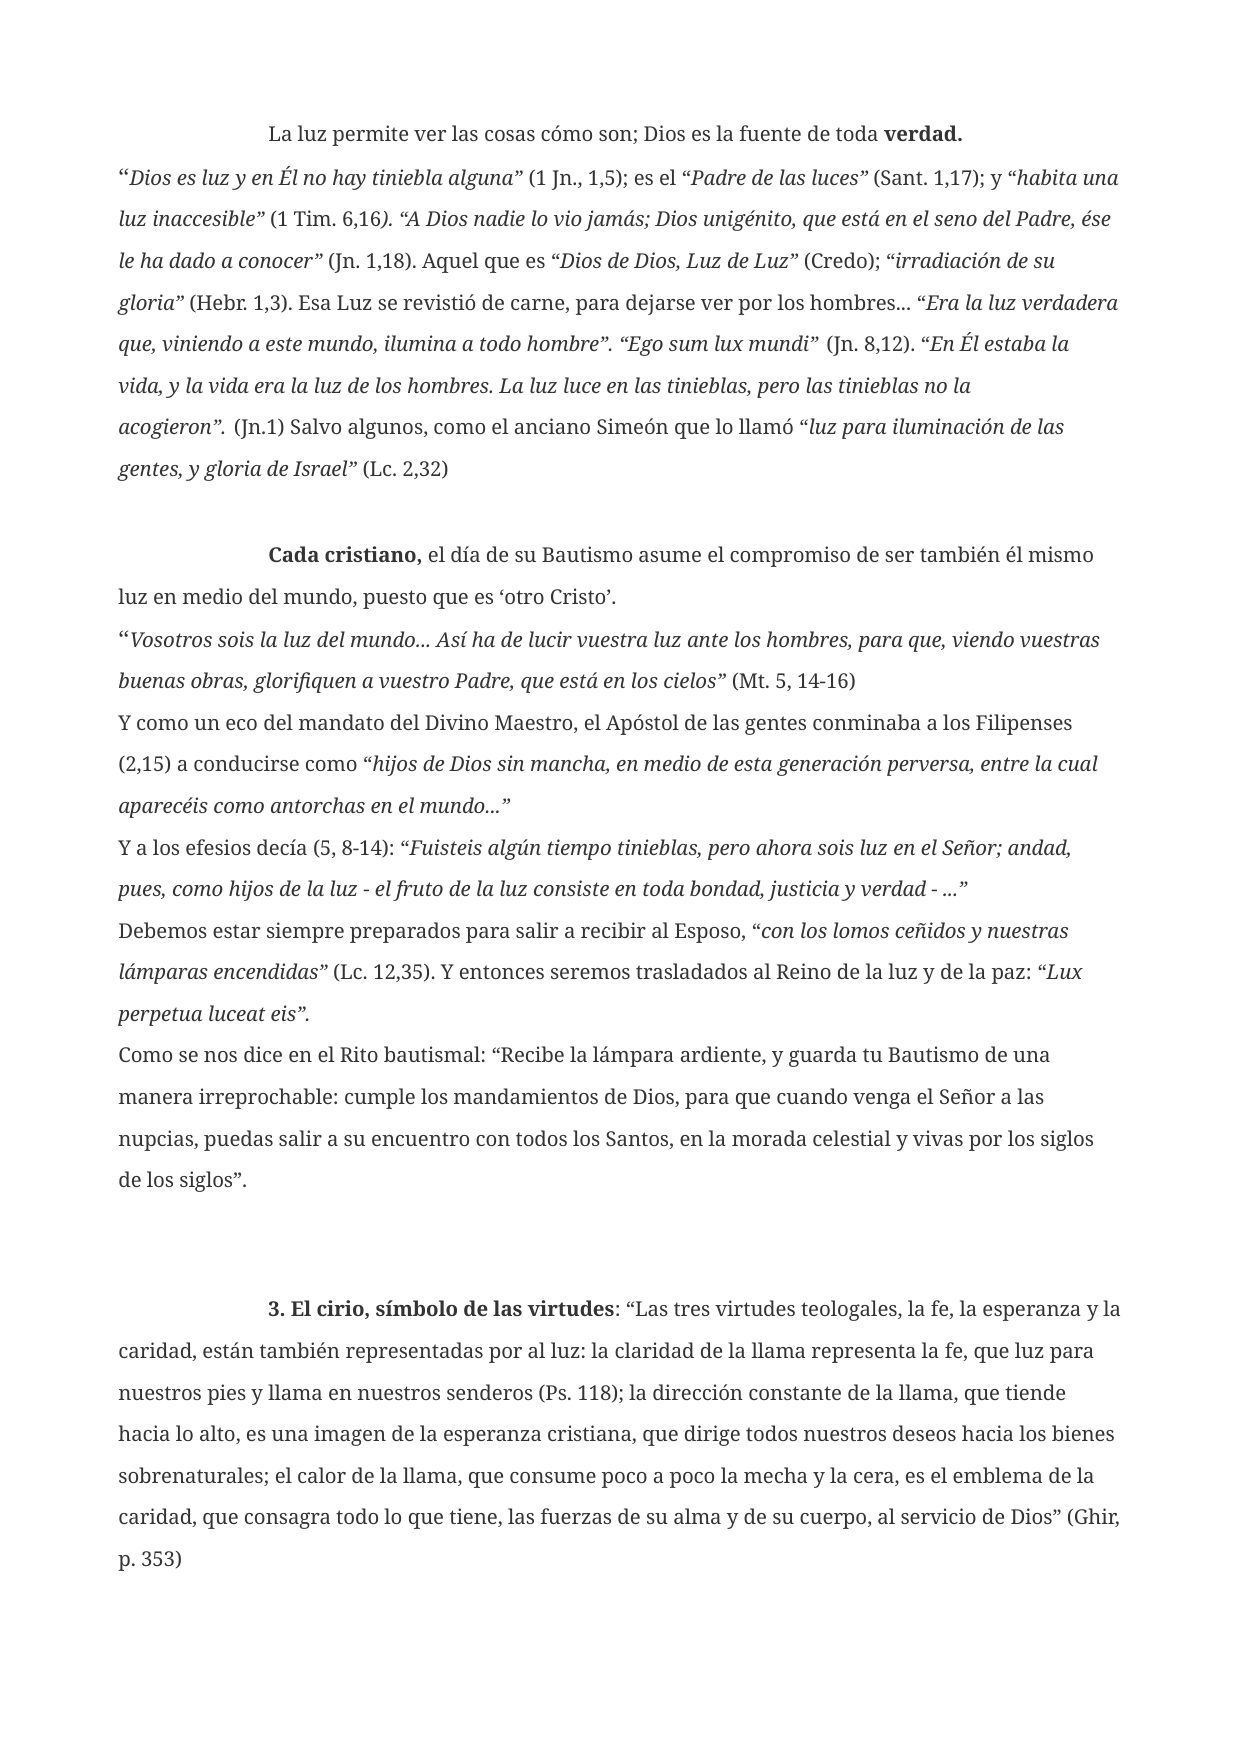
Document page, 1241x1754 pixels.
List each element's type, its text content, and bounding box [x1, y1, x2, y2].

text 3. El cirio, símbolo de las virtudes: “Las tres virtudes teologales, la fe, la esperanza y la caridad, están también representadas por al luz: la claridad de la llama representa la fe, que luz para nuestros pies y llama en nuestros senderos (Ps. 118); la dirección constante de la llama, que tiende hacia lo alto, es una imagen de la esperanza cristiana, que dirige todos nuestros deseos hacia los bienes sobrenaturales; el calor de la llama, que consume poco a poco la mecha y la cera, es el emblema de la caridad, que consagra todo lo que tiene, las fuerzas de su alma y de su cuerpo, al servicio de Dios” (Ghir, p. 353) [118, 1293, 1122, 1572]
text La luz permite ver las cosas cómo son; Dios es la fuente de toda verdad. [118, 118, 1122, 147]
text Y como un eco del mandato del Divino Maestro, el Apóstol de las gentes conminaba a los Filipenses (2,15) a conducirse como “hijos de Dios sin mancha, en medio de esta generación perversa, entre la cual aparecéis como antorchas en el mundo...” [118, 708, 1122, 819]
text Cada cristiano, el día de su Bautismo asume el compromiso de ser también él mismo luz en medio del mundo, puesto que es ‘otro Cristo’. [118, 539, 1122, 610]
text Y a los efesios decía (5, 8-14): “Fuisteis algún tiempo tinieblas, pero ahora sois luz en el Señor; andad, pues, como hijos de la luz - el fruto de la luz consiste en toda bondad, justicia y verdad - ...” [118, 833, 1122, 902]
text Como se nos dice en el Rito bautismal: “Recibe la lámpara ardiente, y guarda tu Bautismo de una manera irreprochable: cumple los mandamientos de Dios, para que cuando venga el Señor a las nupcias, puedas salir a su encuentro con todos los Santos, en la morada celestial y vivas por los siglos de los siglos”. [118, 1041, 1122, 1193]
text “Vosotros sois la luz del mundo... Así ha de lucir vuestra luz ante los hombres, para que, viendo vuestras buenas obras, glorifiquen a vuestro Padre, que está en los cielos” (Mt. 5, 14-16) [118, 624, 1122, 695]
text “Dios es luz y en Él no hay tiniebla alguna” (1 Jn., 1,5); es el “Padre de las luces” (Sant. 1,17); y “habita una luz inaccesible” (1 Tim. 6,16). “A Dios nadie lo vio jamás; Dios unigénito, que está en el seno del Padre, ése le ha dado a conocer” (Jn. 1,18). Aquel que es “Dios de Dios, Luz de Luz” (Credo); “irradiación de su gloria” (Hebr. 1,3). Esa Luz se revistió de carne, para dejarse ver por los hombres... “Era la luz verdadera que, viniendo a este mundo, ilumina a todo hombre”. “Ego sum lux mundi” (Jn. 8,12). “En Él estaba la vida, y la vida era la luz de los hombres. La luz luce en las tinieblas, pero las tinieblas no la acogieron”. (Jn.1) Salvo algunos, como el anciano Simeón que lo llamó “luz para iluminación de las gentes, y gloria de Israel” (Lc. 2,32) [118, 162, 1122, 482]
text Debemos estar siempre preparados para salir a recibir al Esposo, “con los lomos ceñidos y nuestras lámparas encendidas” (Lc. 12,35). Y entonces seremos trasladados al Reino de la luz y de la paz: “Lux perpetua luceat eis”. [118, 916, 1122, 1027]
